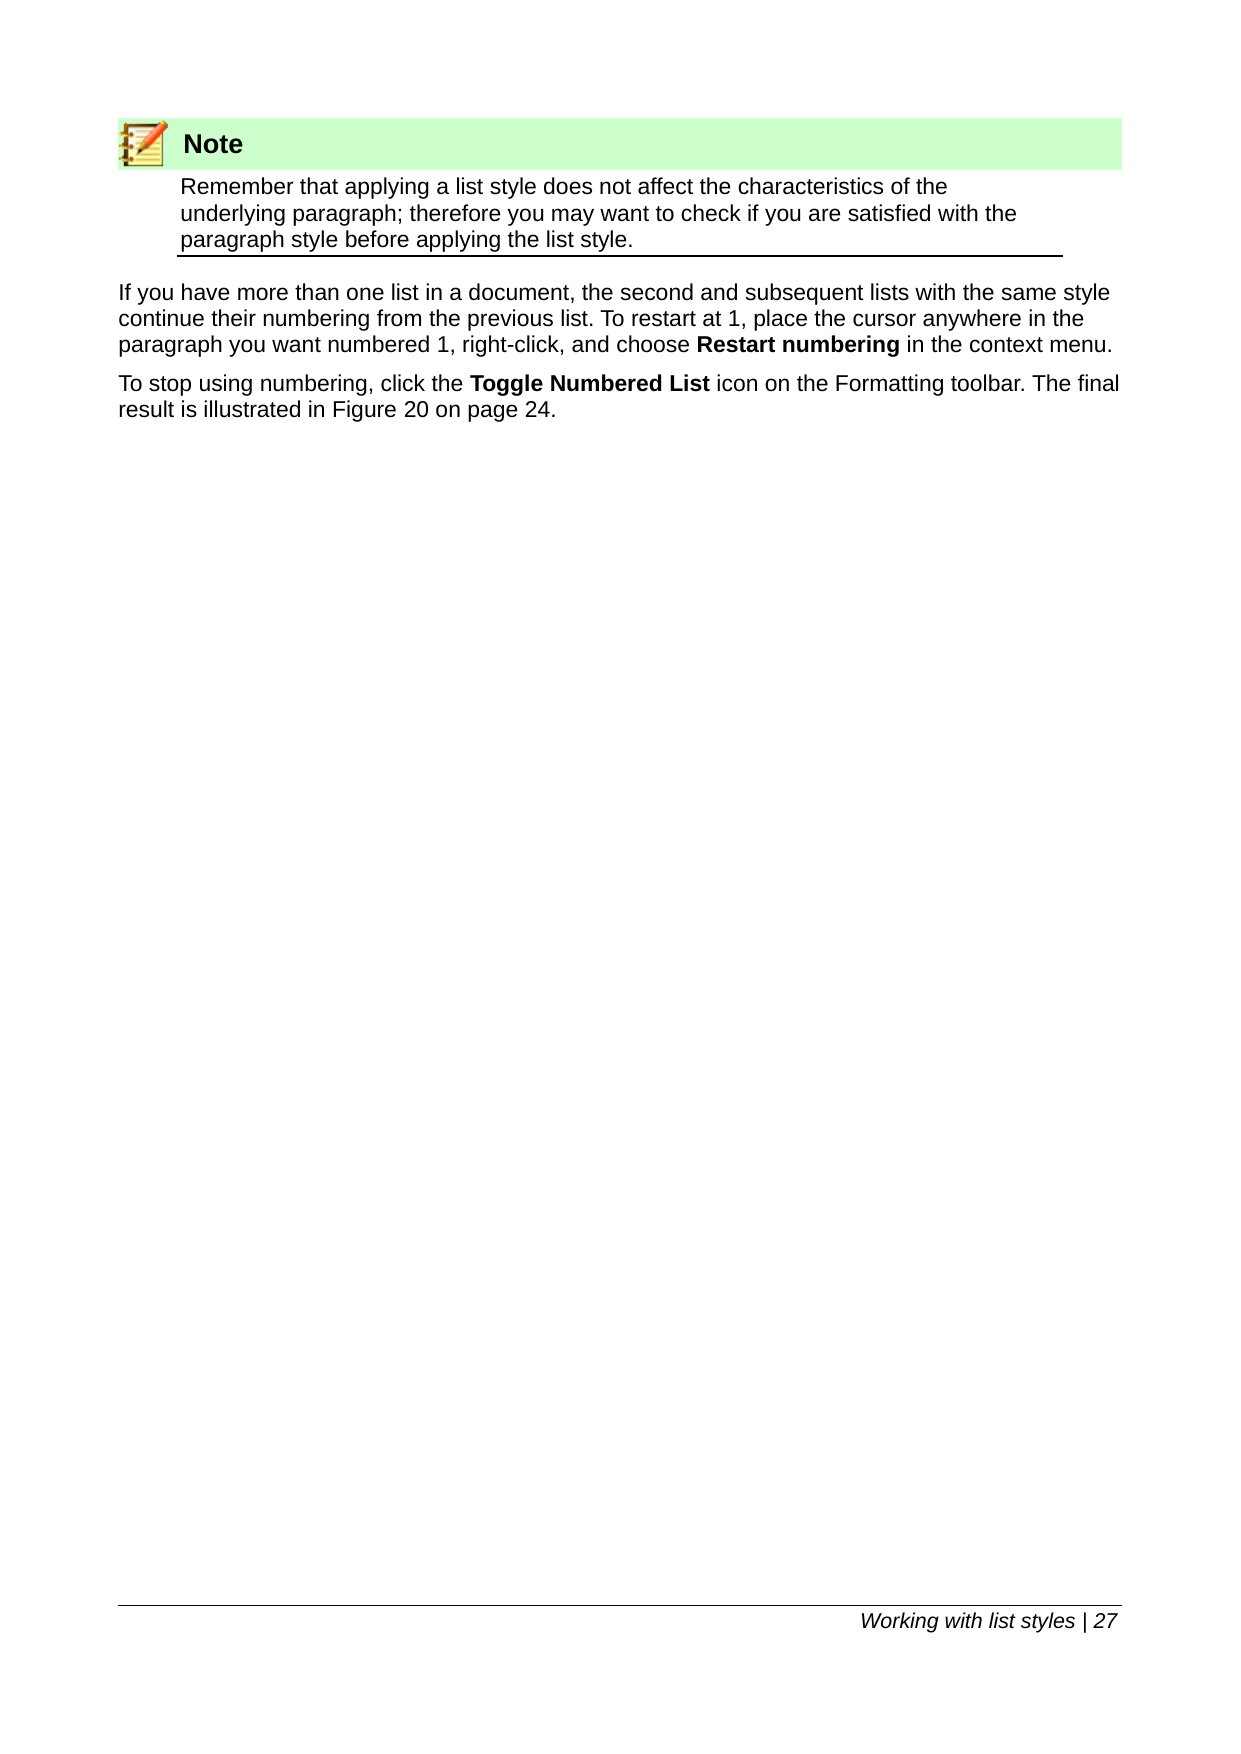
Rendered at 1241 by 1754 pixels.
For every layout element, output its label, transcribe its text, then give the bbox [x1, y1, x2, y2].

subtitle Note [118, 118, 1122, 170]
text Remember that applying a list style does not affect the characteristics of the underlying paragraph; therefore you may want to check if you are satisfied with the paragraph style before applying the list style. [177, 170, 1063, 255]
picture [119, 119, 170, 170]
text To stop using numbering, click the Toggle Numbered List icon on the Formatting toolbar. The final result is illustrated in Figure 20 on page 25. [118, 370, 1122, 423]
text If you have more than one list in a document, the second and subsequent lists with the same style continue their numbering from the previous list. To restart at 1, place the cursor anywhere in the paragraph you want numbered 1, right-click, and choose Restart numbering in the context menu. [118, 278, 1122, 357]
